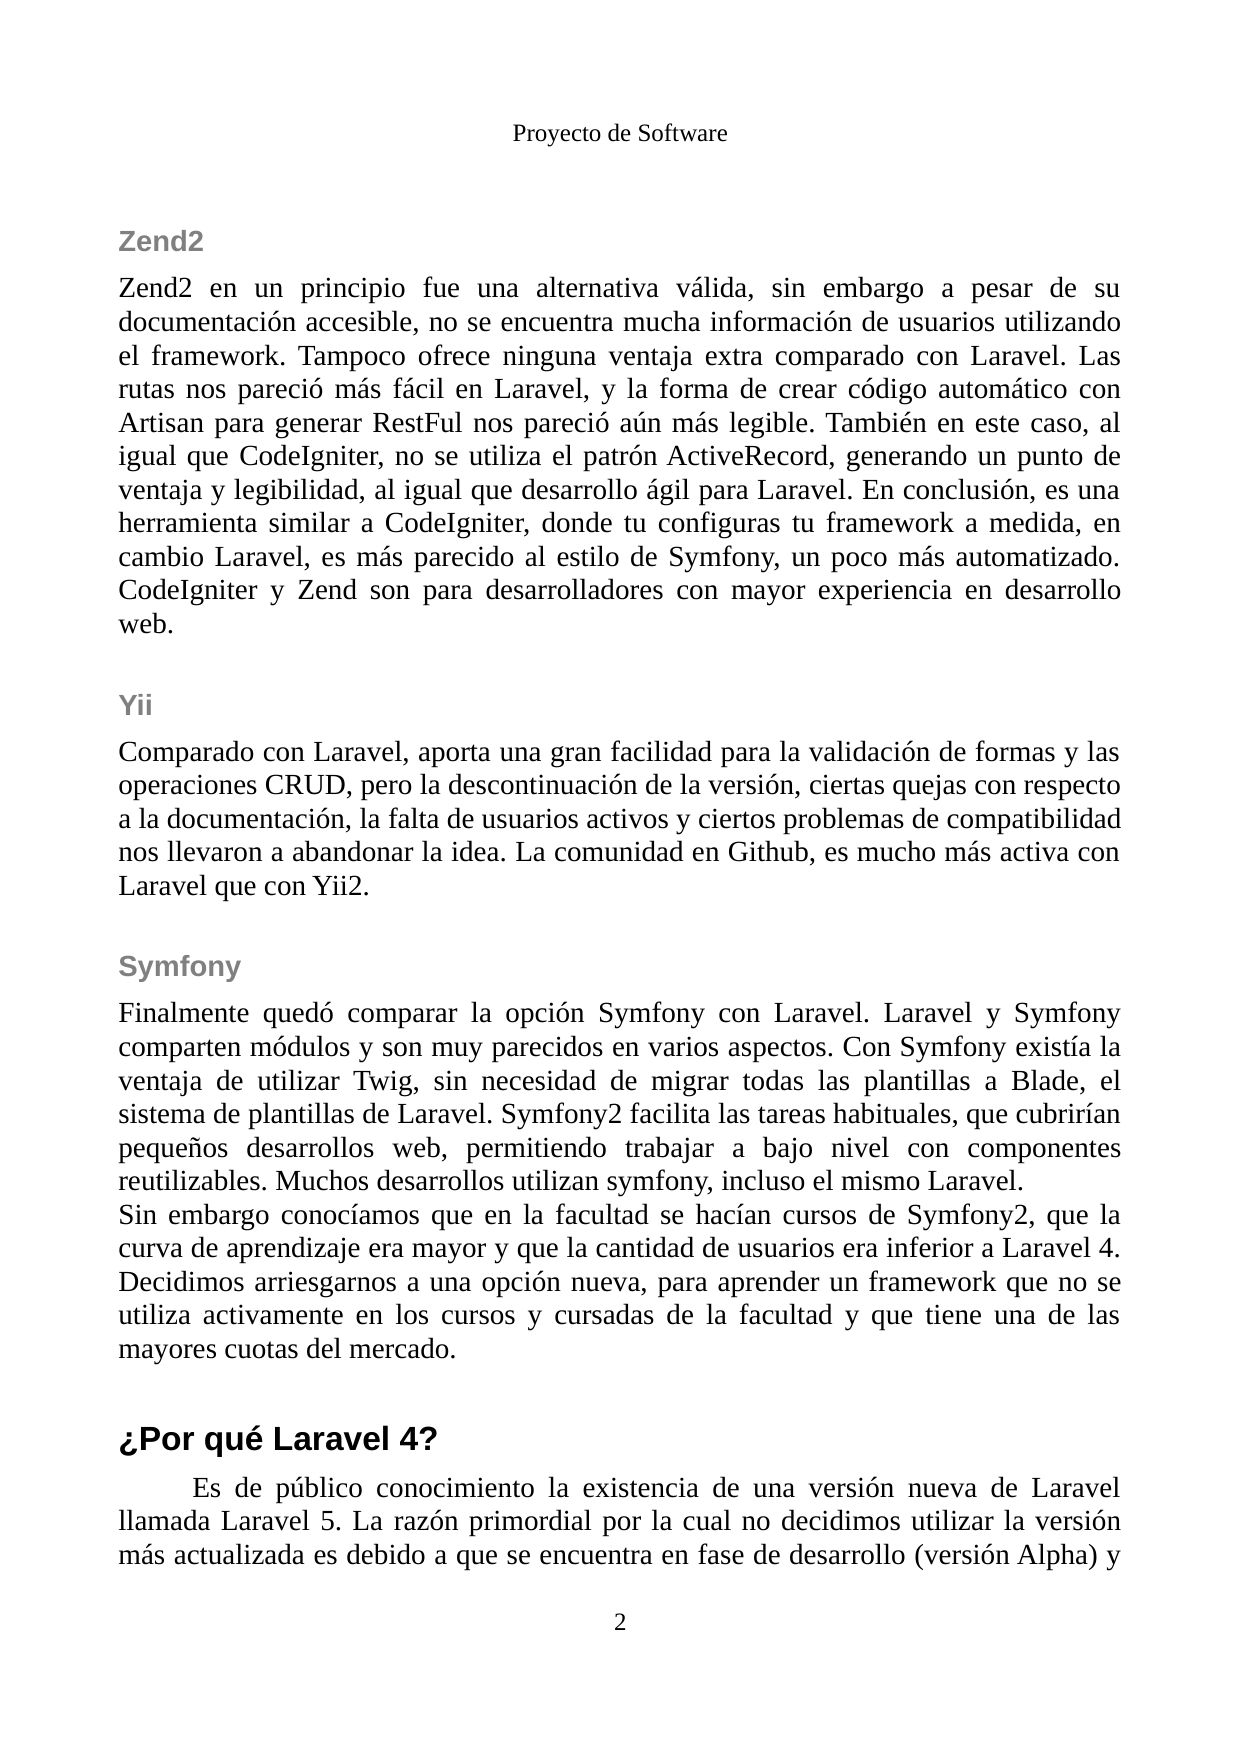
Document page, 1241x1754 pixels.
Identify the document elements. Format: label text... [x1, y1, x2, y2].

text Zend2 en un principio fue una alternativa válida, sin embargo a pesar de su documentación accesible, no se encuentra mucha información de usuarios utilizando el framework. Tampoco ofrece ninguna ventaja extra comparado con Laravel. Las rutas nos pareció más fácil en Laravel, y la forma de crear código automático con Artisan para generar RestFul nos pareció aún más legible. También en este caso, al igual que CodeIgniter, no se utiliza el patrón ActiveRecord, generando un punto de ventaja y legibilidad, al igual que desarrollo ágil para Laravel. En conclusión, es una herramienta similar a CodeIgniter, donde tu configuras tu framework a medida, en cambio Laravel, es más parecido al estilo de Symfony, un poco más automatizado. CodeIgniter y Zend son para desarrolladores con mayor experiencia en desarrollo web. [118, 271, 1122, 639]
subtitle ¿Por qué Laravel 4? [118, 1419, 1122, 1457]
subtitle Zend2 [118, 224, 1122, 258]
subtitle Yii [118, 688, 1122, 721]
subtitle Symfony [118, 949, 1122, 983]
text Sin embargo conocíamos que en la facultad se hacían cursos de Symfony2, que la curva de aprendizaje era mayor y que la cantidad de usuarios era inferior a Laravel 4. Decidimos arriesgarnos a una opción nueva, para aprender un framework que no se utiliza activamente en los cursos y cursadas de la facultad y que tiene una de las mayores cuotas del mercado. [118, 1197, 1122, 1364]
text Comparado con Laravel, aporta una gran facilidad para la validación de formas y las operaciones CRUD, pero la descontinuación de la versión, ciertas quejas con respecto a la documentación, la falta de usuarios activos y ciertos problemas de compatibilidad nos llevaron a abandonar la idea. La comunidad en Github, es mucho más activa con Laravel que con Yii2. [118, 734, 1122, 901]
text Finalmente quedó comparar la opción Symfony con Laravel. Laravel y Symfony comparten módulos y son muy parecidos en varios aspectos. Con Symfony existía la ventaja de utilizar Twig, sin necesidad de migrar todas las plantillas a Blade, el sistema de plantillas de Laravel. Symfony2 facilita las tareas habituales, que cubrirían pequeños desarrollos web, permitiendo trabajar a bajo nivel con componentes reutilizables. Muchos desarrollos utilizan symfony, incluso el mismo Laravel. [118, 996, 1122, 1197]
text Es de público conocimiento la existencia de una versión nueva de Laravel llamada Laravel 5. La razón primordial por la cual no decidimos utilizar la versión más actualizada es debido a que se encuentra en fase de desarrollo (versión Alpha) y [118, 1470, 1122, 1571]
